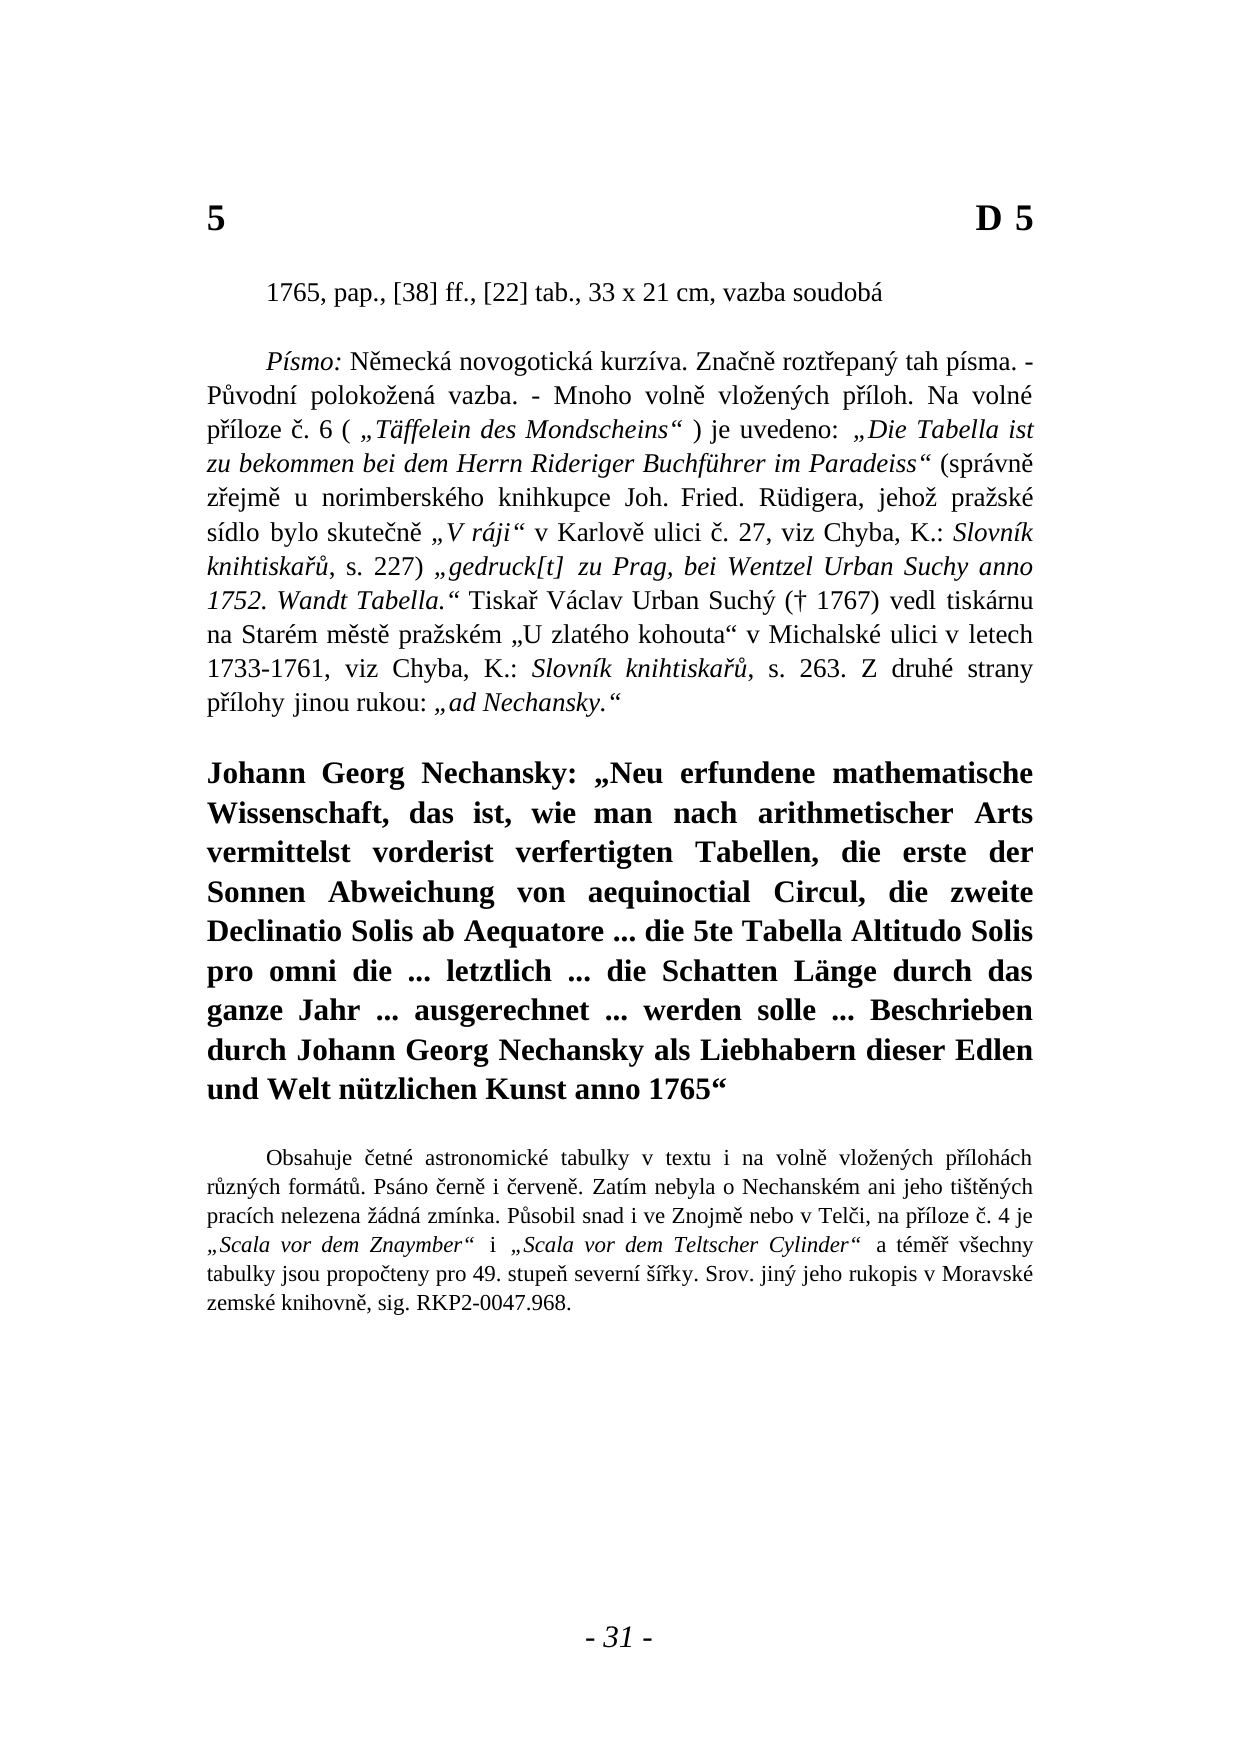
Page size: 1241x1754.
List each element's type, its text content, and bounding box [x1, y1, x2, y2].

text Písmo: Německá novogotická kurzíva. Značně roztřepaný tah písma. - Původní polokožená vazba. - Mnoho volně vložených příloh. Na volné příloze č. 6 ( „Täffelein des Mondscheins“ ) je uvedeno: „Die Tabella ist zu bekommen bei dem Herrn Rideriger Buchführer im Paradeiss“ (správně zřejmě u norimberského knihkupce Joh. Fried. Rüdigera, jehož pražské sídlo bylo skutečně „V ráji“ v Karlově ulici č. 27, viz Chyba, K.: Slovník knihtiskařů, s. 227) „gedruck[t] zu Prag, bei Wentzel Urban Suchy anno 1752. Wandt Tabella.“ Tiskař Václav Urban Suchý († 1767) vedl tiskárnu na Starém městě pražském „U zlatého kohouta“ v Michalské ulici v letech 1733-1761, viz Chyba, K.: Slovník knihtiskařů, s. 263. Z druhé strany přílohy jinou rukou: „ad Nechansky.“ [207, 345, 1033, 718]
text Johann Georg Nechansky: „Neu erfundene mathematische Wissenschaft, das ist, wie man nach arithmetischer Arts vermittelst vorderist verfertigten Tabellen, die erste der Sonnen Abweichung von aequinoctial Circul, die zweite Declinatio Solis ab Aequatore ... die 5te Tabella Altitudo Solis pro omni die ... letztlich ... die Schatten Länge durch das ganze Jahr ... ausgerechnet ... werden solle ... Beschrieben durch Johann Georg Nechansky als Liebhabern dieser Edlen und Welt nützlichen Kunst anno 1765“ [207, 755, 1033, 1107]
text 5 D 5 [207, 195, 1033, 238]
text Obsahuje četné astronomické tabulky v textu i na volně vložených přílohách různých formátů. Psáno černě i červeně. Zatím nebyla o Nechanském ani jeho tištěných pracích nelezena žádná zmínka. Působil snad i ve Znojmě nebo v Telči, na příloze č. 4 je „Scala vor dem Znaymber“ i „Scala vor dem Teltscher Cylinder“ a téměř všechny tabulky jsou propočteny pro 49. stupeň severní šířky. Srov. jiný jeho rukopis v Moravské zemské knihovně, sig. RKP2-0047.968. [207, 1144, 1033, 1315]
text 1765, pap., [38] ff., [22] tab., 33 x 21 cm, vazba soudobá [266, 276, 1033, 308]
